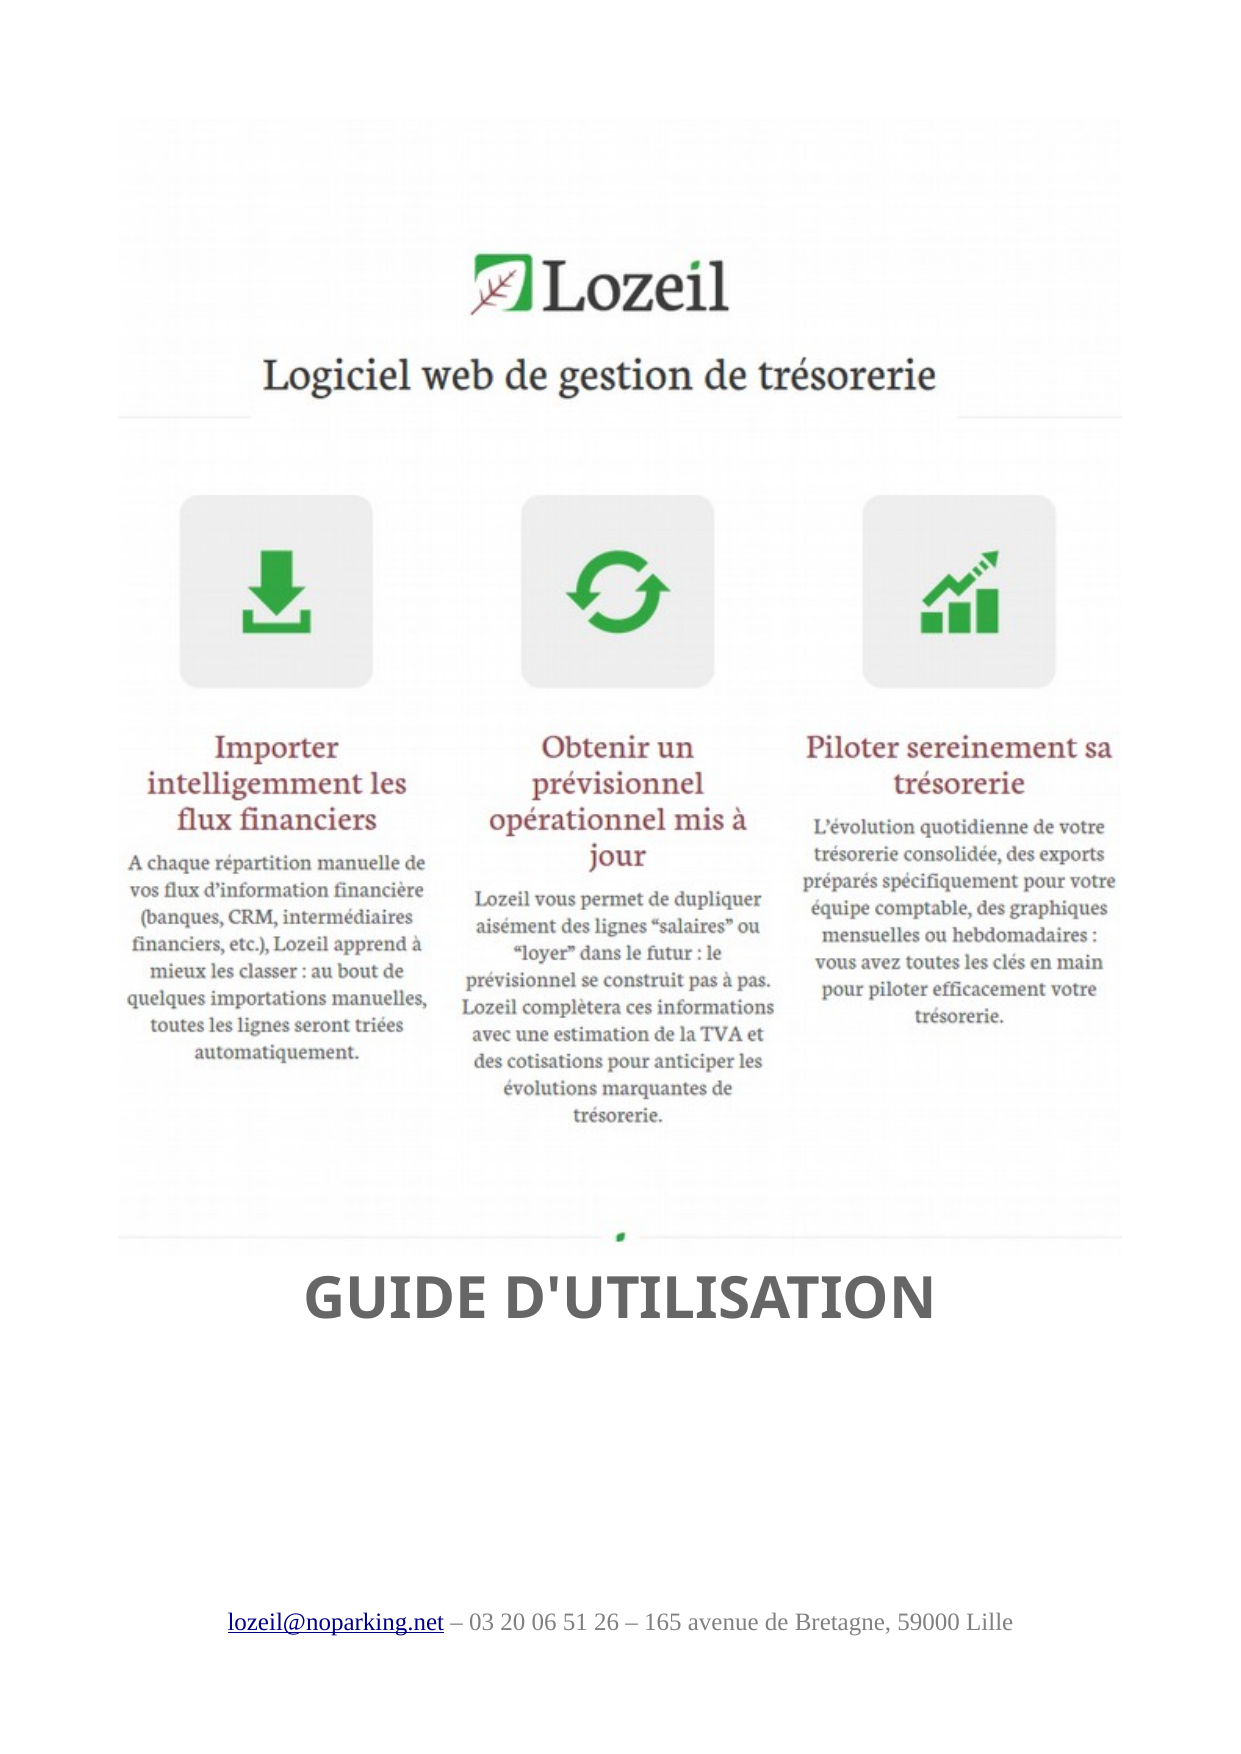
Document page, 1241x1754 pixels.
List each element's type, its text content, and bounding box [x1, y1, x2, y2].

title GUIDE D'UTILISATION [118, 1256, 1122, 1335]
picture [118, 118, 1123, 1256]
